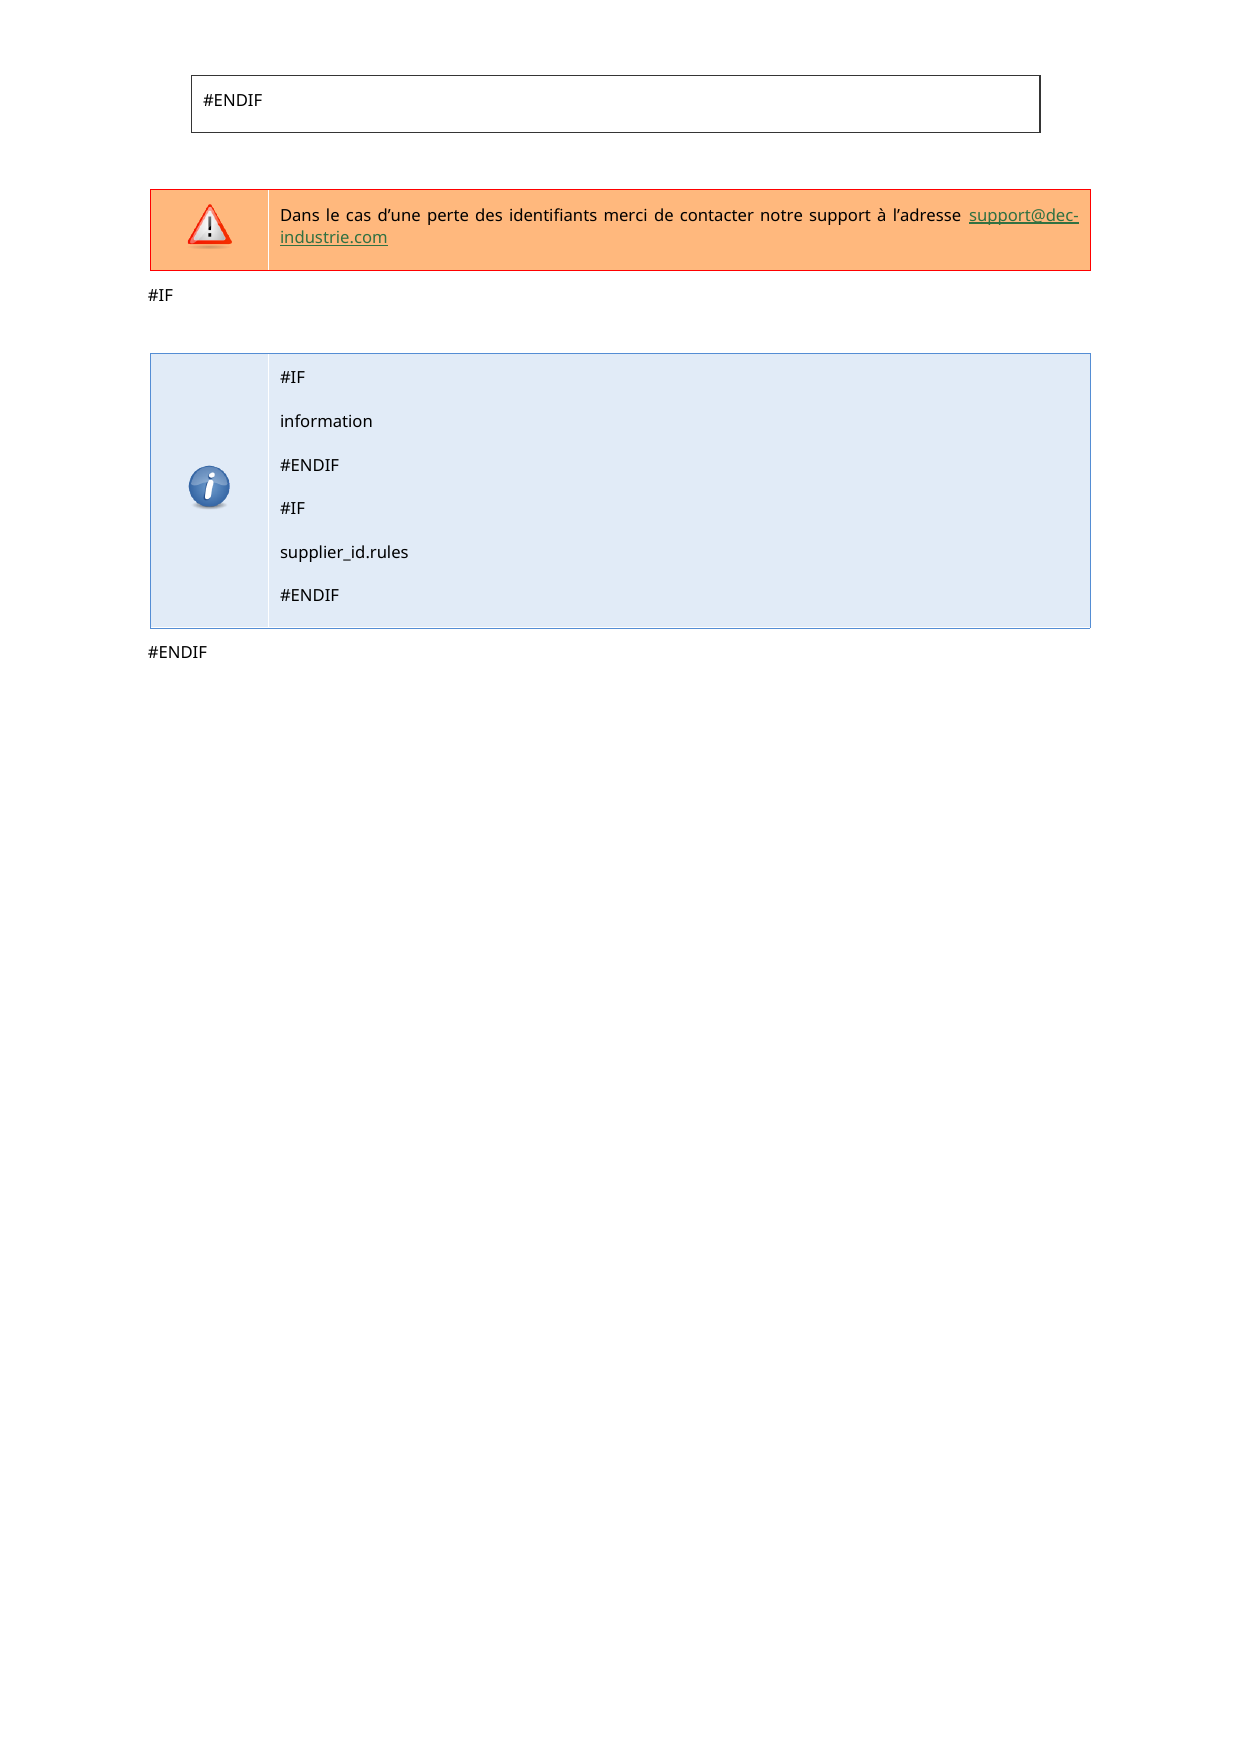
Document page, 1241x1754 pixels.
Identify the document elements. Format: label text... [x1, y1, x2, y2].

text #ENDIF [148, 640, 1092, 663]
table_header [151, 354, 268, 627]
text #IF [148, 283, 1092, 306]
table_header #IF information #ENDIF #IF supplier_id.rules #ENDIF [269, 354, 1090, 627]
table_header [151, 190, 268, 270]
table_cell #ENDIF [192, 76, 1039, 132]
picture [185, 202, 233, 250]
table_header Dans le cas d’une perte des identifiants merci de contacter notre support à l’adresse support@dec-industrie.com [269, 190, 1090, 270]
picture [185, 462, 233, 510]
